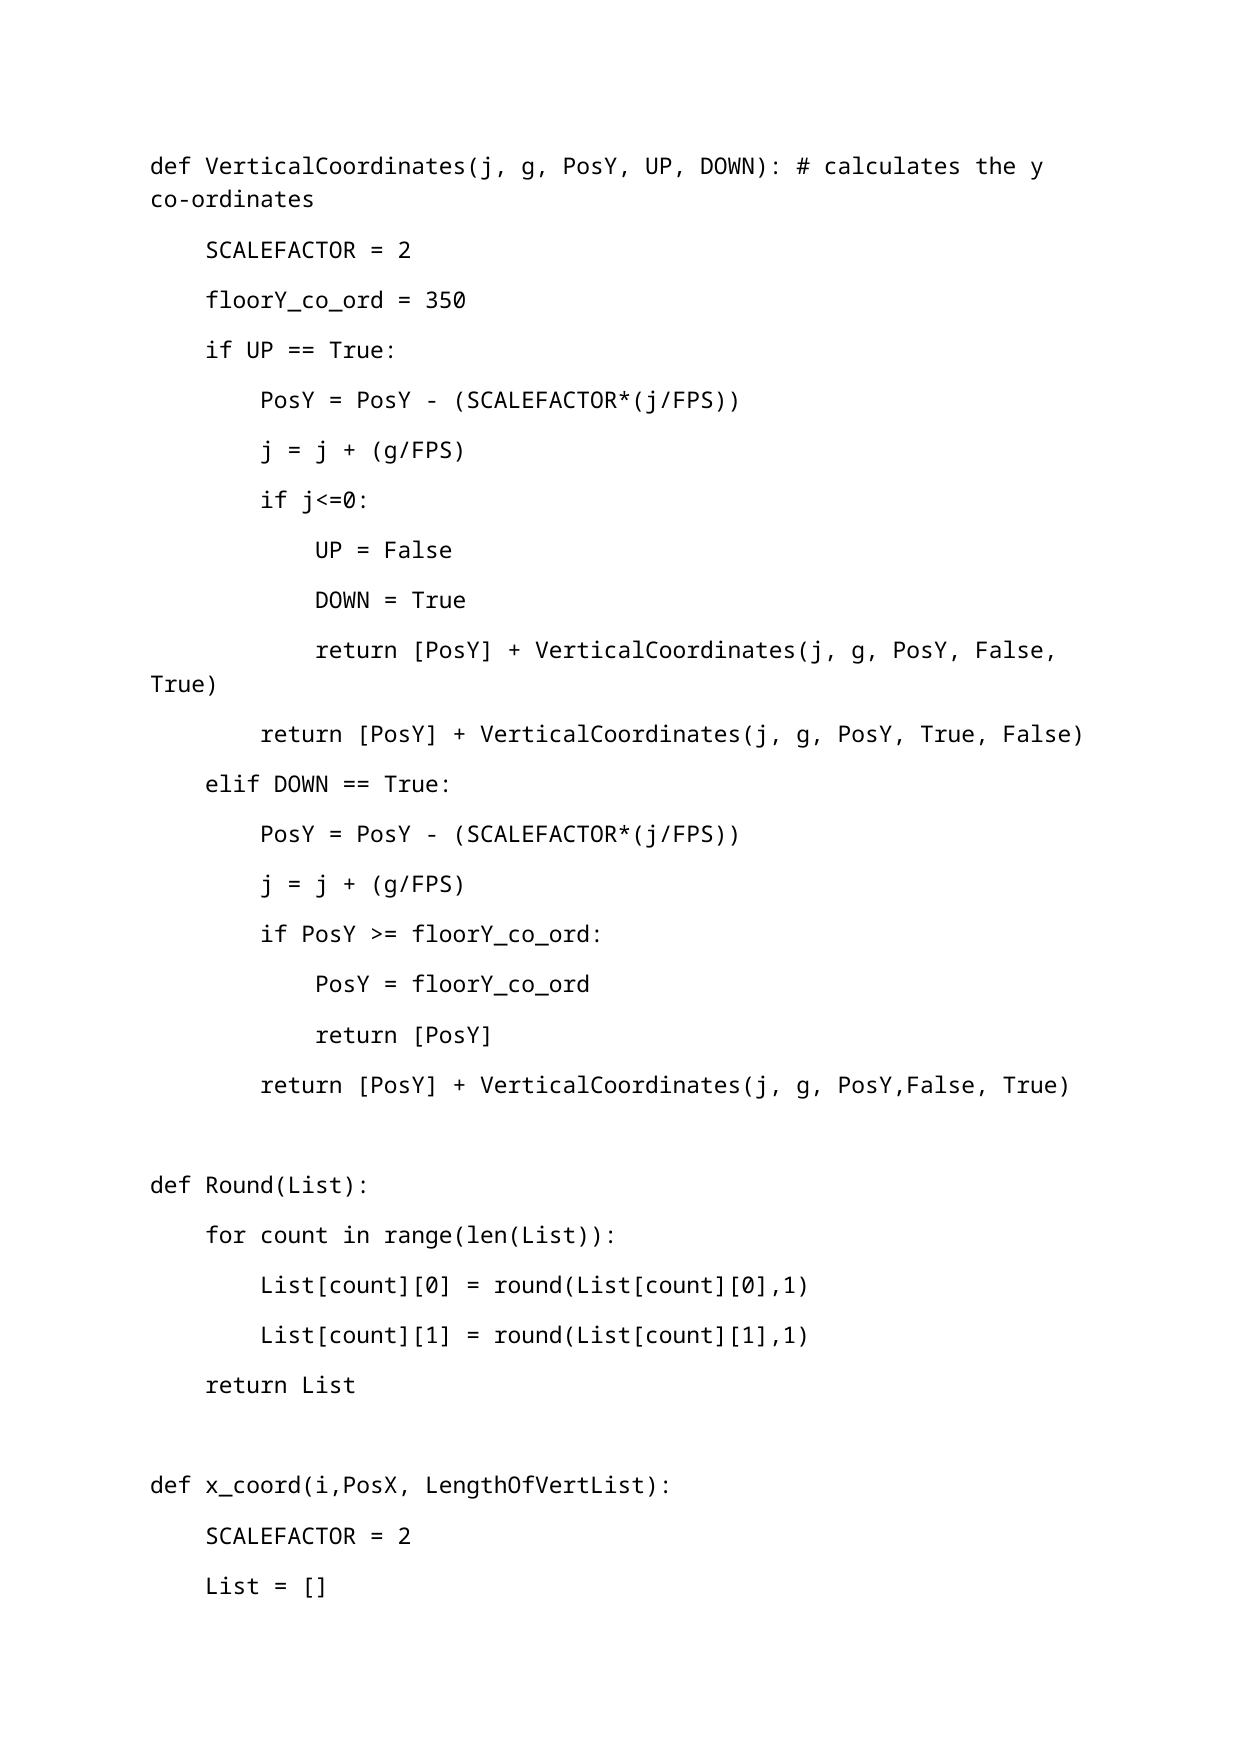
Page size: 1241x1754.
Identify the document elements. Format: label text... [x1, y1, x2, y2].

text List = [] [150, 1570, 1090, 1601]
text elif DOWN == True: [150, 768, 1090, 799]
text return [PosY] + VerticalCoordinates(j, g, PosY,False, True) [150, 1069, 1090, 1100]
text def x_coord(i,PosX, LengthOfVertList): [150, 1469, 1090, 1501]
text floorY_co_ord = 350 [150, 284, 1090, 315]
text if j<=0: [150, 484, 1090, 515]
text def Round(List): [150, 1169, 1090, 1200]
text DOWN = True [150, 584, 1090, 616]
text if UP == True: [150, 334, 1090, 365]
text def VerticalCoordinates(j, g, PosY, UP, DOWN): # calculates the y co-ordinates [150, 150, 1090, 215]
text j = j + (g/FPS) [150, 868, 1090, 899]
text return [PosY] [150, 1018, 1090, 1050]
text return [PosY] + VerticalCoordinates(j, g, PosY, True, False) [150, 718, 1090, 749]
text SCALEFACTOR = 2 [150, 233, 1090, 265]
text List[count][0] = round(List[count][0],1) [150, 1269, 1090, 1300]
text if PosY >= floorY_co_ord: [150, 918, 1090, 949]
text PosY = floorY_co_ord [150, 968, 1090, 1000]
text UP = False [150, 534, 1090, 565]
text j = j + (g/FPS) [150, 434, 1090, 465]
text for count in range(len(List)): [150, 1219, 1090, 1250]
text PosY = PosY - (SCALEFACTOR*(j/FPS)) [150, 384, 1090, 415]
text SCALEFACTOR = 2 [150, 1519, 1090, 1551]
text return [PosY] + VerticalCoordinates(j, g, PosY, False, True) [150, 634, 1090, 699]
text PosY = PosY - (SCALEFACTOR*(j/FPS)) [150, 818, 1090, 849]
text return List [150, 1369, 1090, 1401]
text List[count][1] = round(List[count][1],1) [150, 1319, 1090, 1350]
